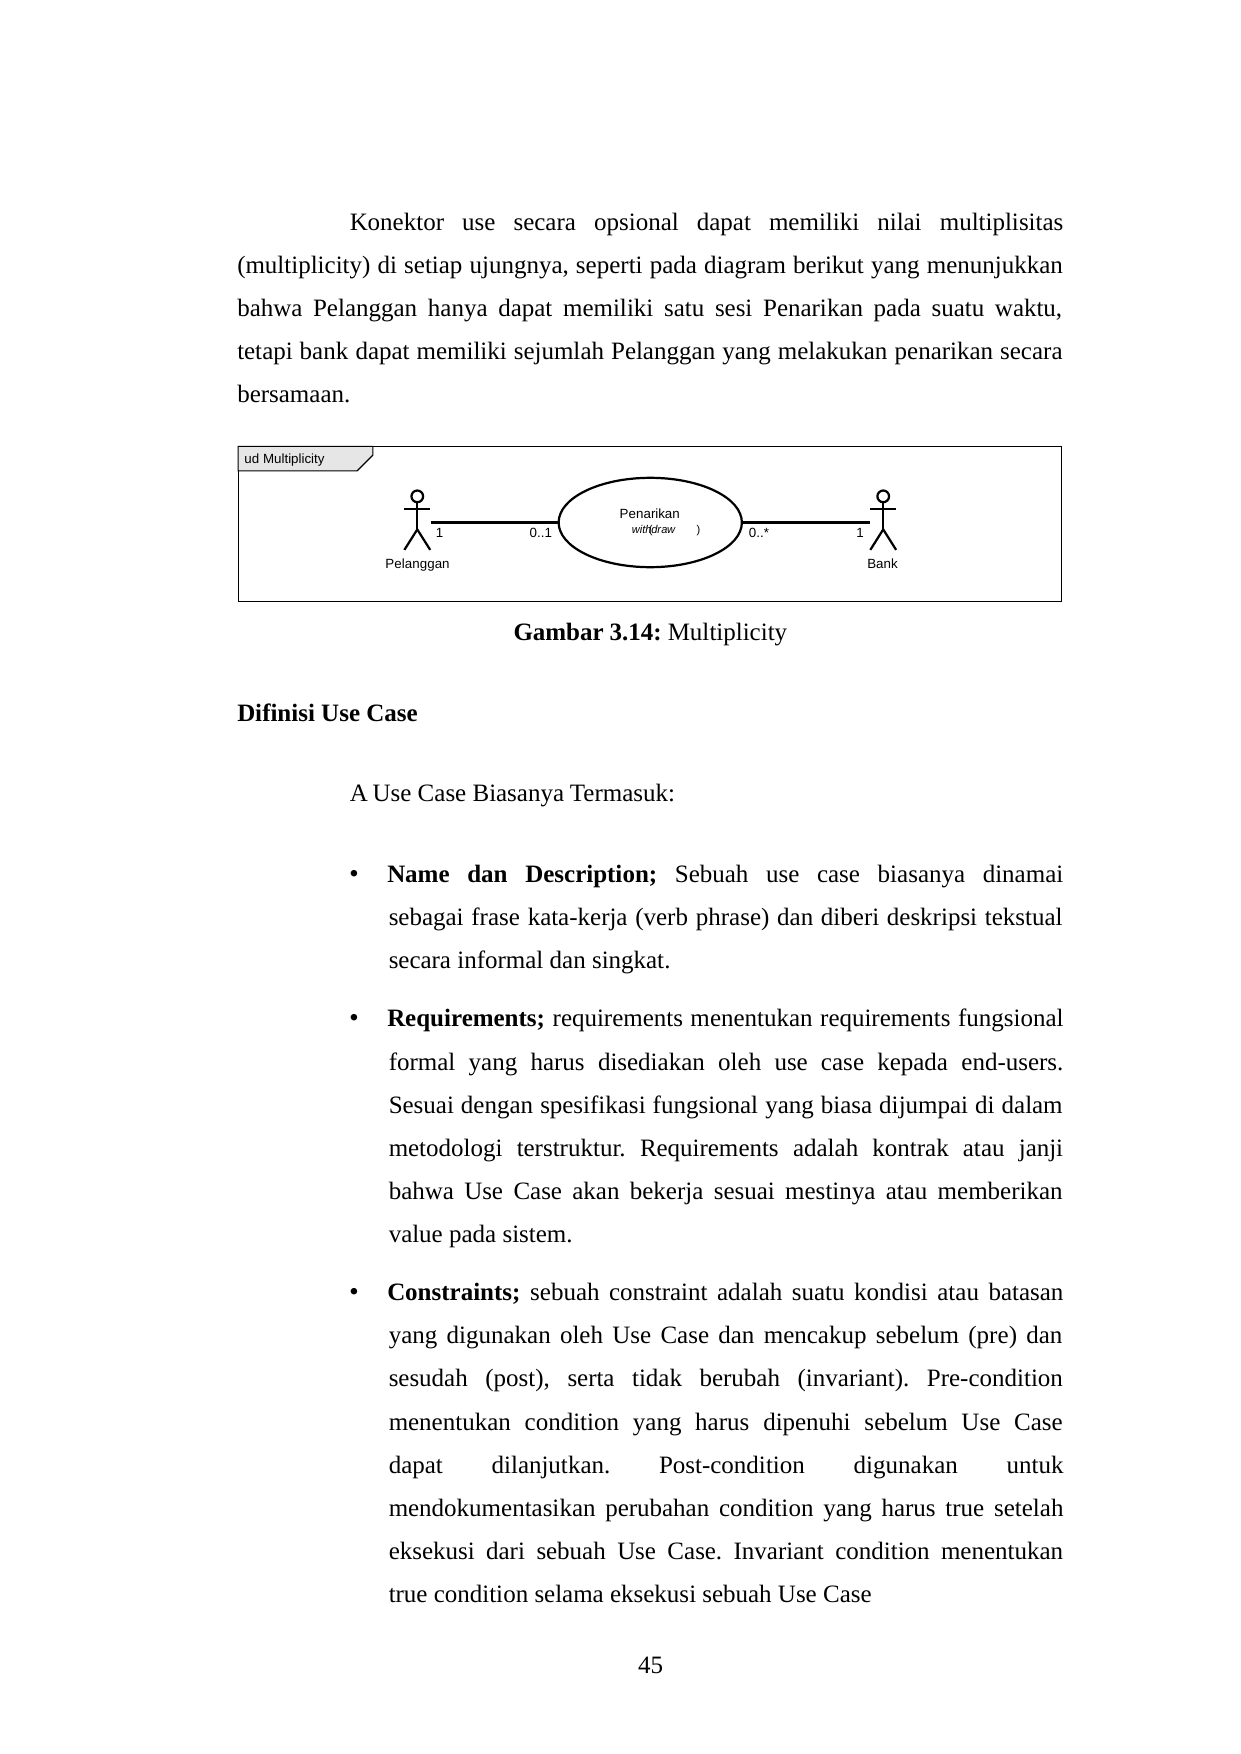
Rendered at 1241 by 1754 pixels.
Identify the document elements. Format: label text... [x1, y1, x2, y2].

list Name dan Description; Sebuah use case biasanya dinamai sebagai frase kata-kerja (verb phrase) dan diberi deskripsi tekstual secara informal dan singkat. [349, 859, 1063, 974]
text Difinisi Use Case [237, 698, 1063, 727]
list Constraints; sebuah constraint adalah suatu kondisi atau batasan yang digunakan oleh Use Case dan mencakup sebelum (pre) dan sesudah (post), serta tidak berubah (invariant). Pre-condition menentukan condition yang harus dipenuhi sebelum Use Case dapat dilanjutkan. Post-condition digunakan untuk mendokumentasikan perubahan condition yang harus true setelah eksekusi dari sebuah Use Case. Invariant condition menentukan true condition selama eksekusi sebuah Use Case [349, 1277, 1063, 1608]
text Gambar 3.14: Multiplicity [237, 460, 1063, 646]
list Requirements; requirements menentukan requirements fungsional formal yang harus disediakan oleh use case kepada end-users. Sesuai dengan spesifikasi fungsional yang biasa dijumpai di dalam metodologi terstruktur. Requirements adalah kontrak atau janji bahwa Use Case akan bekerja sesuai mestinya atau memberikan value pada sistem. [349, 1003, 1063, 1248]
text Konektor use secara opsional dapat memiliki nilai multiplisitas (multiplicity) di setiap ujungnya, seperti pada diagram berikut yang menunjukkan bahwa Pelanggan hanya dapat memiliki satu sesi Penarikan pada suatu waktu, tetapi bank dapat memiliki sejumlah Pelanggan yang melakukan penarikan secara bersamaan. [237, 207, 1063, 408]
text A Use Case Biasanya Termasuk: [237, 778, 1063, 807]
